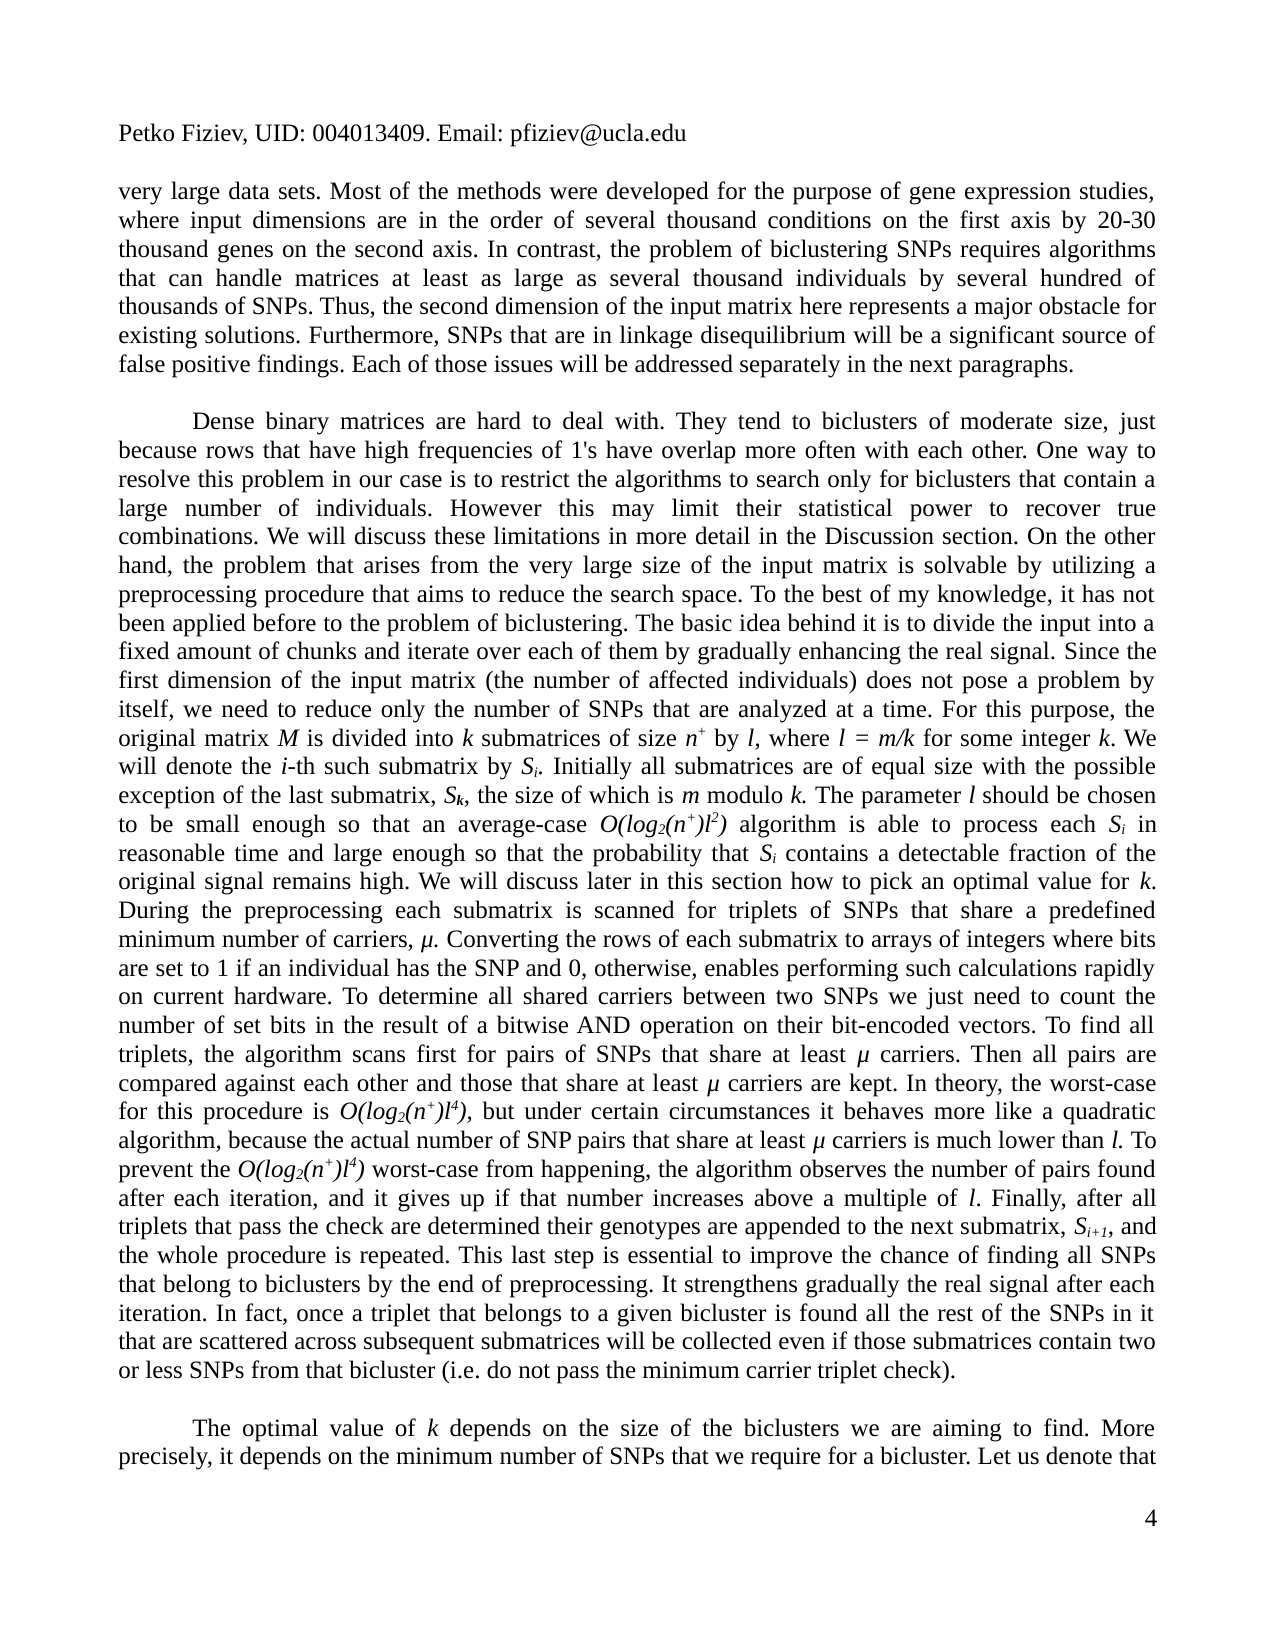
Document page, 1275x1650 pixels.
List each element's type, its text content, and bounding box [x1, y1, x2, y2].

text Dense binary matrices are hard to deal with. They tend to biclusters of moderate size, just because rows that have high frequencies of 1's have overlap more often with each other. One way to resolve this problem in our case is to restrict the algorithms to search only for biclusters that contain a large number of individuals. However this may limit their statistical power to recover true combinations. We will discuss these limitations in more detail in the Discussion section. On the other hand, the problem that arises from the very large size of the input matrix is solvable by utilizing a preprocessing procedure that aims to reduce the search space. To the best of my knowledge, it has not been applied before to the problem of biclustering. The basic idea behind it is to divide the input into a fixed amount of chunks and iterate over each of them by gradually enhancing the real signal. Since the first dimension of the input matrix (the number of affected individuals) does not pose a problem by itself, we need to reduce only the number of SNPs that are analyzed at a time. For this purpose, the original matrix M is divided into k submatrices of size n+ by l, where l = m/k for some integer k. We will denote the i-th such submatrix by Si. Initially all submatrices are of equal size with the possible exception of the last submatrix, Sk, the size of which is m modulo k. The parameter l should be chosen to be small enough so that an average-case O(log2(n+)l2) algorithm is able to process each Si in reasonable time and large enough so that the probability that Si contains a detectable fraction of the original signal remains high. We will discuss later in this section how to pick an optimal value for k. During the preprocessing each submatrix is scanned for triplets of SNPs that share a predefined minimum number of carriers, μ. Converting the rows of each submatrix to arrays of integers where bits are set to 1 if an individual has the SNP and 0, otherwise, enables performing such calculations rapidly on current hardware. To determine all shared carriers between two SNPs we just need to count the number of set bits in the result of a bitwise AND operation on their bit-encoded vectors. To find all triplets, the algorithm scans first for pairs of SNPs that share at least μ carriers. Then all pairs are compared against each other and those that share at least μ carriers are kept. In theory, the worst-case for this procedure is O(log2(n+)l4), but under certain circumstances it behaves more like a quadratic algorithm, because the actual number of SNP pairs that share at least μ carriers is much lower than l. To prevent the O(log2(n+)l4) worst-case from happening, the algorithm observes the number of pairs found after each iteration, and it gives up if that number increases above a multiple of l. Finally, after all triplets that pass the check are determined their genotypes are appended to the next submatrix, Si+1, and the whole procedure is repeated. This last step is essential to improve the chance of finding all SNPs that belong to biclusters by the end of preprocessing. It strengthens gradually the real signal after each iteration. In fact, once a triplet that belongs to a given bicluster is found all the rest of the SNPs in it that are scattered across subsequent submatrices will be collected even if those submatrices contain two or less SNPs from that bicluster (i.e. do not pass the minimum carrier triplet check). [118, 406, 1157, 1384]
text very large data sets. Most of the methods were developed for the purpose of gene expression studies, where input dimensions are in the order of several thousand conditions on the first axis by 20-30 thousand genes on the second axis. In contrast, the problem of biclustering SNPs requires algorithms that can handle matrices at least as large as several thousand individuals by several hundred of thousands of SNPs. Thus, the second dimension of the input matrix here represents a major obstacle for existing solutions. Furthermore, SNPs that are in linkage disequilibrium will be a significant source of false positive findings. Each of those issues will be addressed separately in the next paragraphs. [118, 176, 1157, 378]
text The optimal value of k depends on the size of the biclusters we are aiming to find. More precisely, it depends on the minimum number of SNPs that we require for a bicluster. Let us denote that [118, 1413, 1157, 1470]
